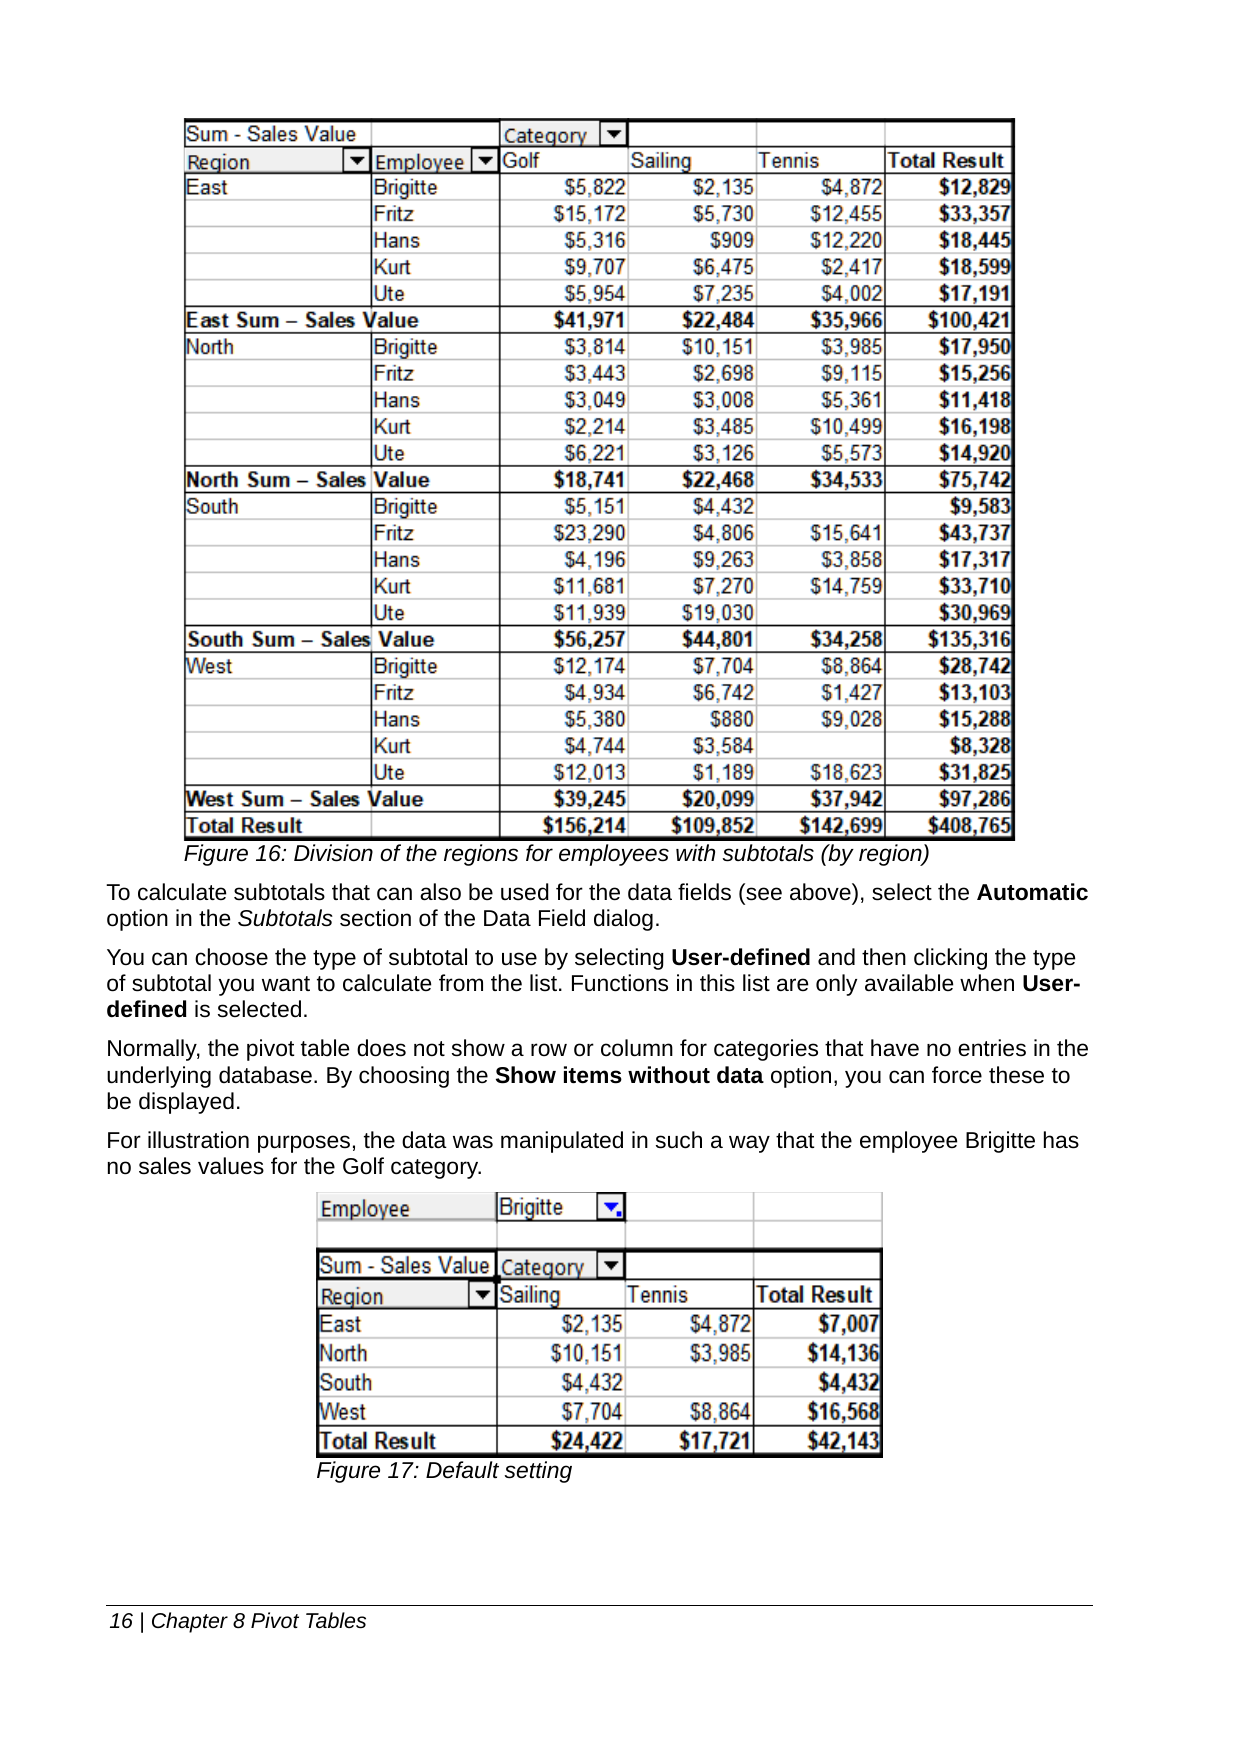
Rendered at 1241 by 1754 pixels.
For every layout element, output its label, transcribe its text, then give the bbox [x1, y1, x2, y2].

text To calculate subtotals that can also be used for the data fields (see above), select the Automatic option in the Subtotals section of the Data Field dialog. [106, 878, 1093, 931]
picture [316, 1192, 883, 1458]
text Normally, the pivot table does not show a row or column for categories that have no entries in the underlying database. By choosing the Show items without data option, you can force these to be displayed. [106, 1035, 1093, 1114]
picture [183, 118, 1015, 841]
text For illustration purposes, the data was manipulated in such a way that the employee Brigitte has no sales values for the Golf category. [106, 1127, 1093, 1179]
text Figure 17: Default setting [316, 1458, 883, 1484]
text Figure 16: Division of the regions for employees with subtotals (by region) [184, 841, 1015, 866]
text You can choose the type of subtotal to use by selecting User-defined and then clicking the type of subtotal you want to calculate from the list. Functions in this list are only available when User-defined is selected. [106, 944, 1093, 1023]
